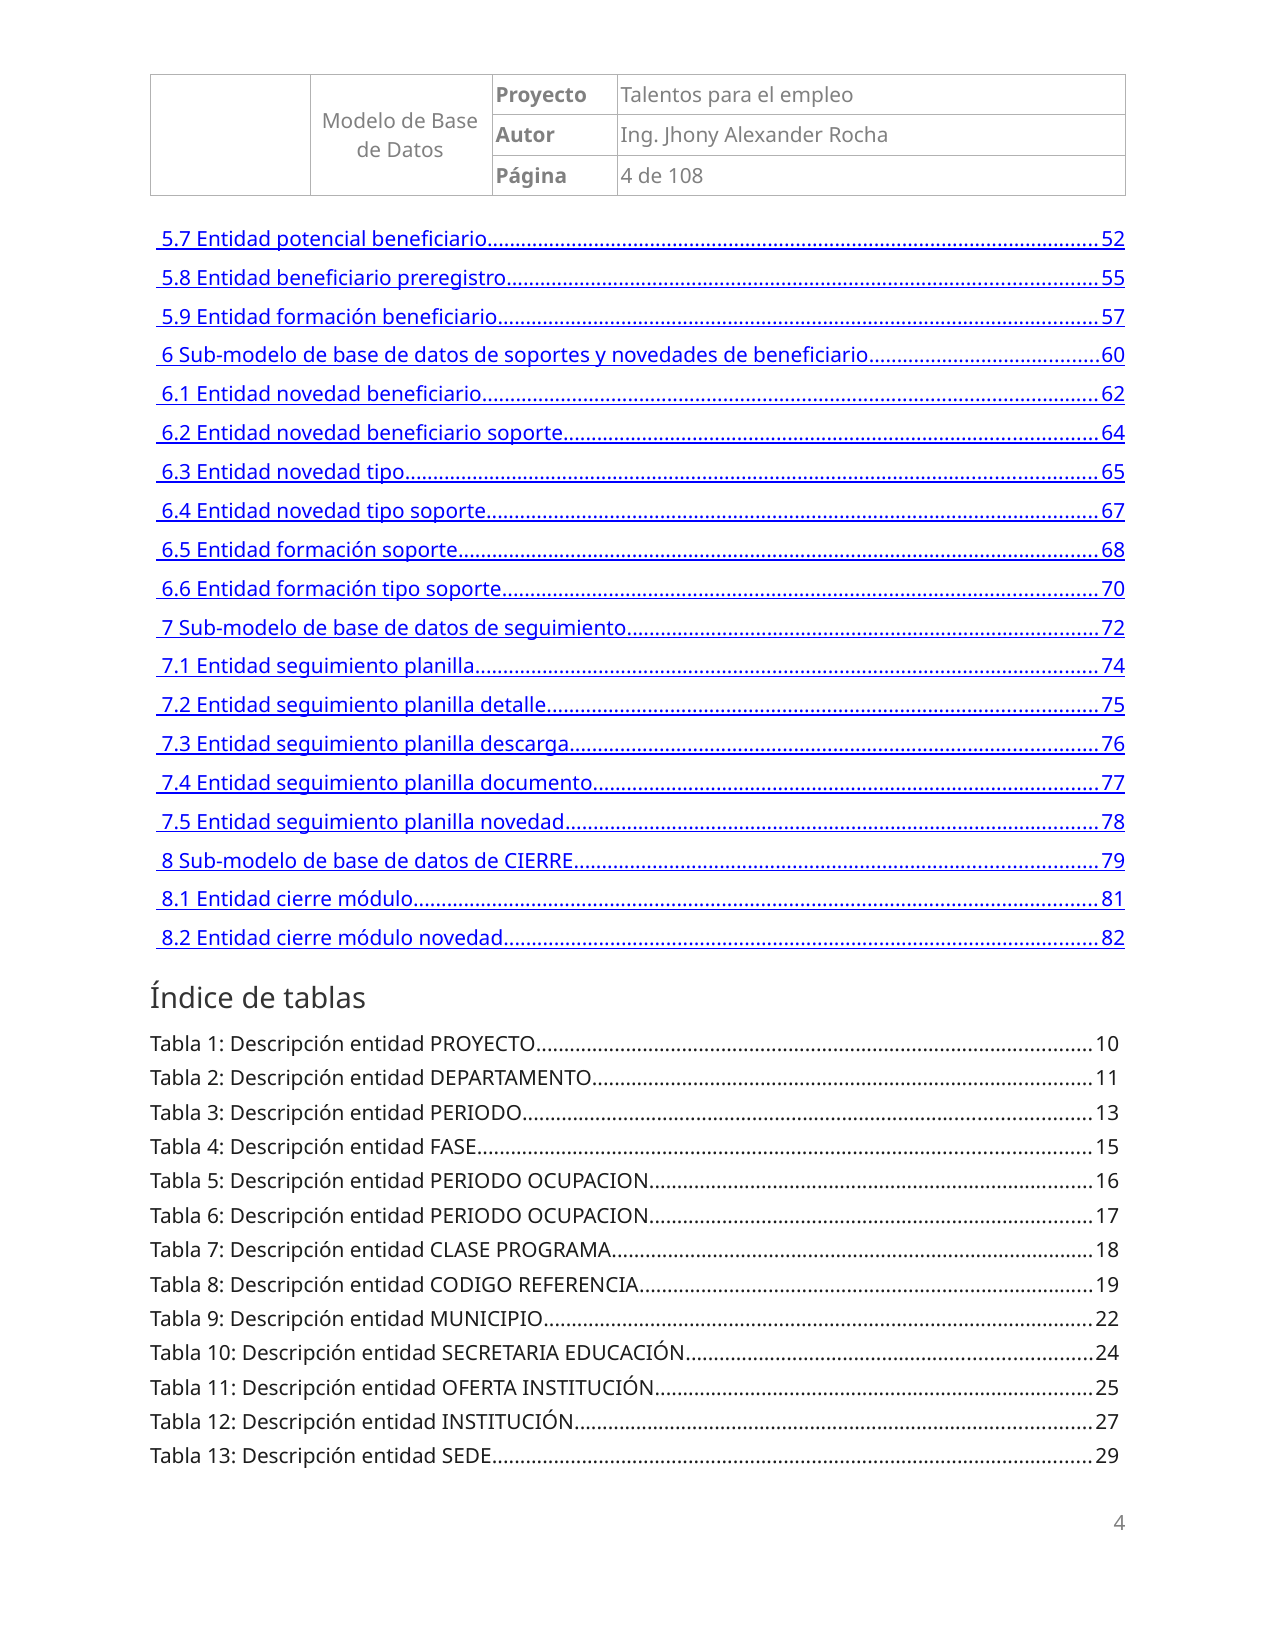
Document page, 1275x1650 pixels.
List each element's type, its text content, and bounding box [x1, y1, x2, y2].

text Tabla 5: Descripción entidad PERIODO OCUPACION 16 [150, 1167, 1119, 1195]
text Tabla 11: Descripción entidad OFERTA INSTITUCIÓN 25 [150, 1373, 1119, 1401]
text Tabla 10: Descripción entidad SECRETARIA EDUCACIÓN 24 [150, 1338, 1119, 1367]
text 6.1 Entidad novedad beneficiario 62 [156, 379, 1125, 404]
text 8.2 Entidad cierre módulo novedad 82 [156, 923, 1125, 948]
text Tabla 13: Descripción entidad SEDE 29 [150, 1442, 1119, 1470]
text 7.2 Entidad seguimiento planilla detalle 75 [156, 690, 1125, 714]
text 8 Sub-modelo de base de datos de CIERRE 79 [156, 846, 1125, 870]
text Tabla 6: Descripción entidad PERIODO OCUPACION 17 [150, 1201, 1119, 1229]
text 7 Sub-modelo de base de datos de seguimiento 72 [156, 613, 1125, 637]
text Tabla 1: Descripción entidad PROYECTO 10 [150, 1029, 1119, 1057]
subtitle Índice de tablas [150, 977, 1125, 1017]
text 6.4 Entidad novedad tipo soporte 67 [156, 496, 1125, 520]
text 7.5 Entidad seguimiento planilla novedad 78 [156, 807, 1125, 831]
text Tabla 12: Descripción entidad INSTITUCIÓN 27 [150, 1407, 1119, 1436]
text 8.1 Entidad cierre módulo 81 [156, 884, 1125, 909]
text 6.5 Entidad formación soporte 68 [156, 535, 1125, 559]
text Tabla 3: Descripción entidad PERIODO 13 [150, 1098, 1119, 1126]
text 5.9 Entidad formación beneficiario 57 [156, 302, 1125, 326]
text Tabla 9: Descripción entidad MUNICIPIO 22 [150, 1304, 1119, 1332]
text 7.3 Entidad seguimiento planilla descarga 76 [156, 729, 1125, 753]
text Tabla 2: Descripción entidad DEPARTAMENTO 11 [150, 1063, 1119, 1092]
text 6.3 Entidad novedad tipo 65 [156, 457, 1125, 481]
text 7.1 Entidad seguimiento planilla 74 [156, 651, 1125, 676]
text Tabla 7: Descripción entidad CLASE PROGRAMA 18 [150, 1235, 1119, 1264]
text Tabla 4: Descripción entidad FASE 15 [150, 1132, 1119, 1161]
text 5.8 Entidad beneficiario preregistro 55 [156, 263, 1125, 287]
text 7.4 Entidad seguimiento planilla documento 77 [156, 768, 1125, 792]
text 6.2 Entidad novedad beneficiario soporte 64 [156, 418, 1125, 442]
text Tabla 8: Descripción entidad CODIGO REFERENCIA 19 [150, 1270, 1119, 1298]
text 6.6 Entidad formación tipo soporte 70 [156, 574, 1125, 598]
text 6 Sub-modelo de base de datos de soportes y novedades de beneficiario 60 [156, 341, 1125, 365]
text 5.7 Entidad potencial beneficiario 52 [156, 224, 1125, 248]
